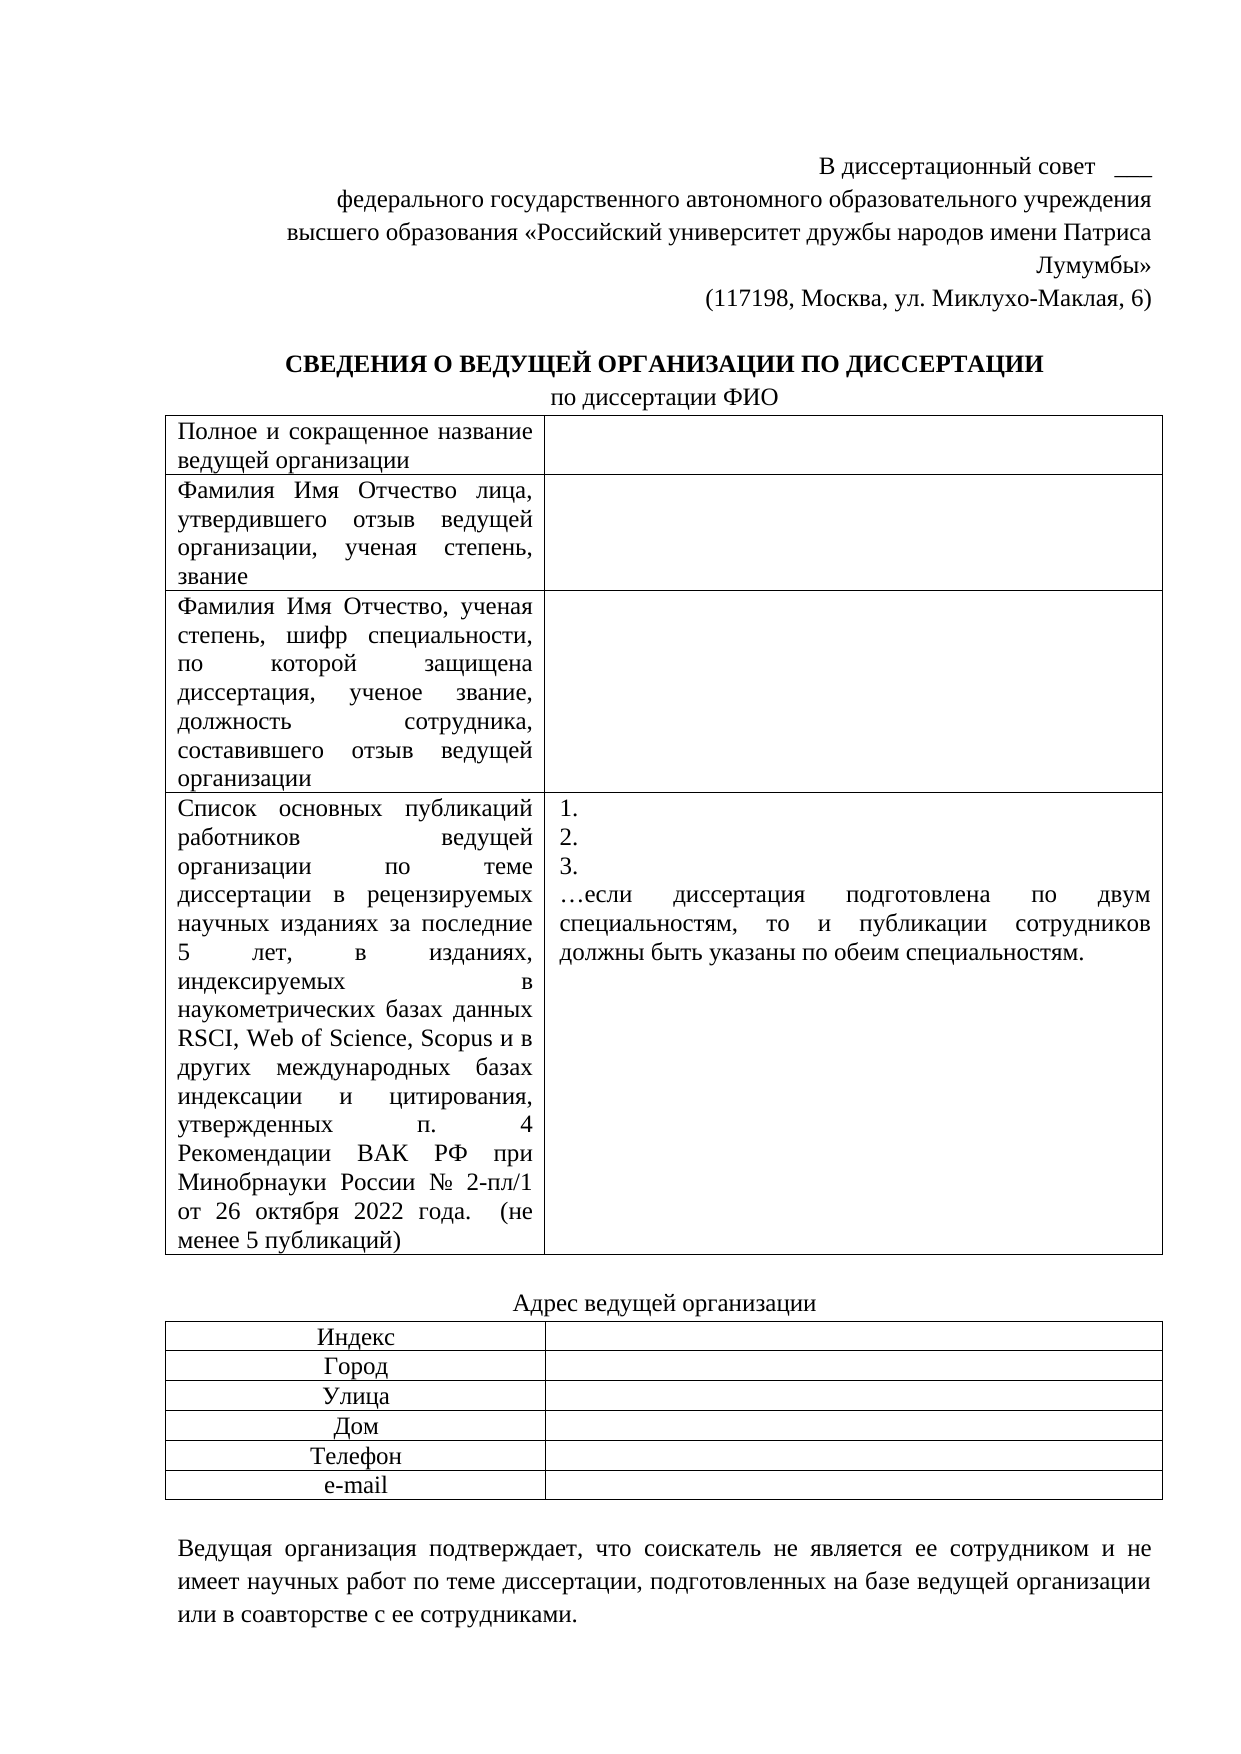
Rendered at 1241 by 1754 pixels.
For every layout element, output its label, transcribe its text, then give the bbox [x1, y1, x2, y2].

table_cell Город [166, 1351, 545, 1380]
table_header [545, 416, 1162, 474]
table_cell [546, 1411, 1162, 1440]
table_header Индекс [166, 1322, 545, 1350]
text СВЕДЕНИЯ О ВЕДУЩЕЙ ОРГАНИЗАЦИИ ПО ДИССЕРТАЦИИ [177, 349, 1152, 378]
table_header Полное и сокращенное название ведущей организации [166, 416, 544, 474]
text федерального государственного автономного образовательного учреждения [177, 184, 1152, 213]
table_cell Список основных публикаций работников ведущей организации по теме диссертации в рецензируемых научных изданиях за последние 5 лет, в изданиях, индексируемых в наукометрических базах данных RSCI, Web of Science, Scopus и в других международных базах индексации и цитирования, утвержденных п. 4 Рекомендации ВАК РФ при Минобрнауки России № 2-пл/1 от 26 октября 2022 года. (не менее 5 публикаций) [166, 793, 544, 1253]
table_cell Фамилия Имя Отчество лица, утвердившего отзыв ведущей организации, ученая степень, звание [166, 475, 544, 590]
text по диссертации ФИО [177, 382, 1152, 411]
table_cell [545, 475, 1162, 590]
table_header [546, 1322, 1162, 1350]
table_cell Дом [166, 1411, 545, 1440]
table_cell [546, 1471, 1162, 1499]
table_cell [546, 1351, 1162, 1380]
text Адрес ведущей организации [177, 1288, 1152, 1316]
text (117198, Москва, ул. Миклухо-Маклая, 6) [177, 283, 1152, 312]
table_cell [546, 1381, 1162, 1410]
table_cell [546, 1441, 1162, 1469]
table_cell [545, 591, 1162, 792]
table_cell Фамилия Имя Отчество, ученая степень, шифр специальности, по которой защищена диссертация, ученое звание, должность сотрудника, составившего отзыв ведущей организации [166, 591, 544, 792]
table_cell Улица [166, 1381, 545, 1410]
text Ведущая организация подтверждает, что соискатель не является ee сотрудником и не имеет научных работ по теме диссертации, подготовленных на базе ведущей организации или в соавторстве с ее сотрудниками. [177, 1533, 1152, 1628]
table_cell Телефон [166, 1441, 545, 1469]
table_cell 1. 2. 3. …если диссертация подготовлена по двум специальностям, то и публикации сотрудников должны быть указаны по обеим специальностям. [545, 793, 1162, 1253]
text В диссертационный совет ­­­­­­­­­­­­­­­­ ___ [177, 151, 1152, 180]
table_cell e-mail [166, 1471, 545, 1499]
text высшего образования «Российский университет дружбы народов имени Патриса Лумумбы» [177, 217, 1152, 279]
